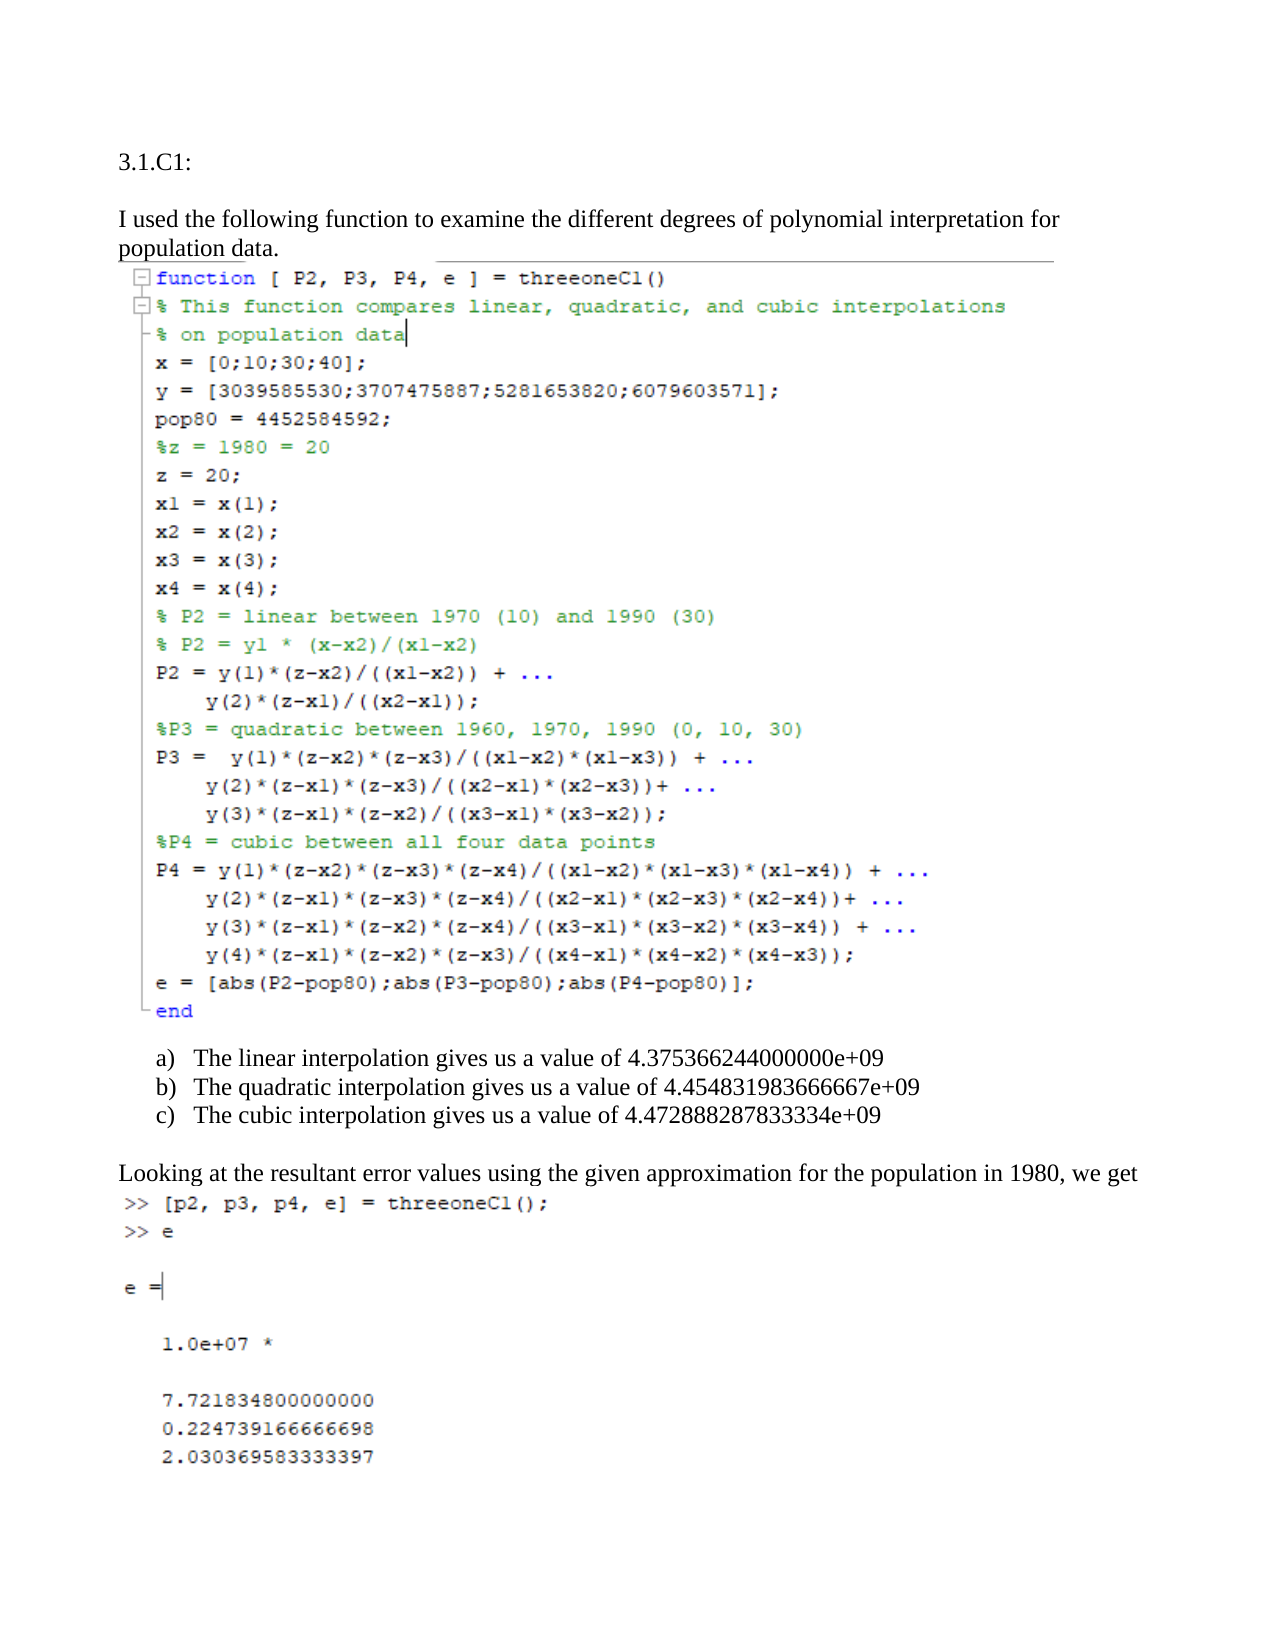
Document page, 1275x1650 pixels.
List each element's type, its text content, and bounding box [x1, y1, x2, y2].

text I used the following function to examine the different degrees of polynomial interpretation for population data. [118, 204, 1157, 262]
text 3.1.C1: [118, 147, 1157, 176]
list The quadratic interpolation gives us a value of 4.454831983666667e+09 [156, 1072, 1157, 1101]
text Looking at the resultant error values using the given approximation for the population in 1980, we get [118, 1158, 1157, 1187]
list The linear interpolation gives us a value of 4.375366244000000e+09 [156, 1043, 1157, 1072]
list The cubic interpolation gives us a value of 4.472888287833334e+09 [156, 1101, 1157, 1129]
